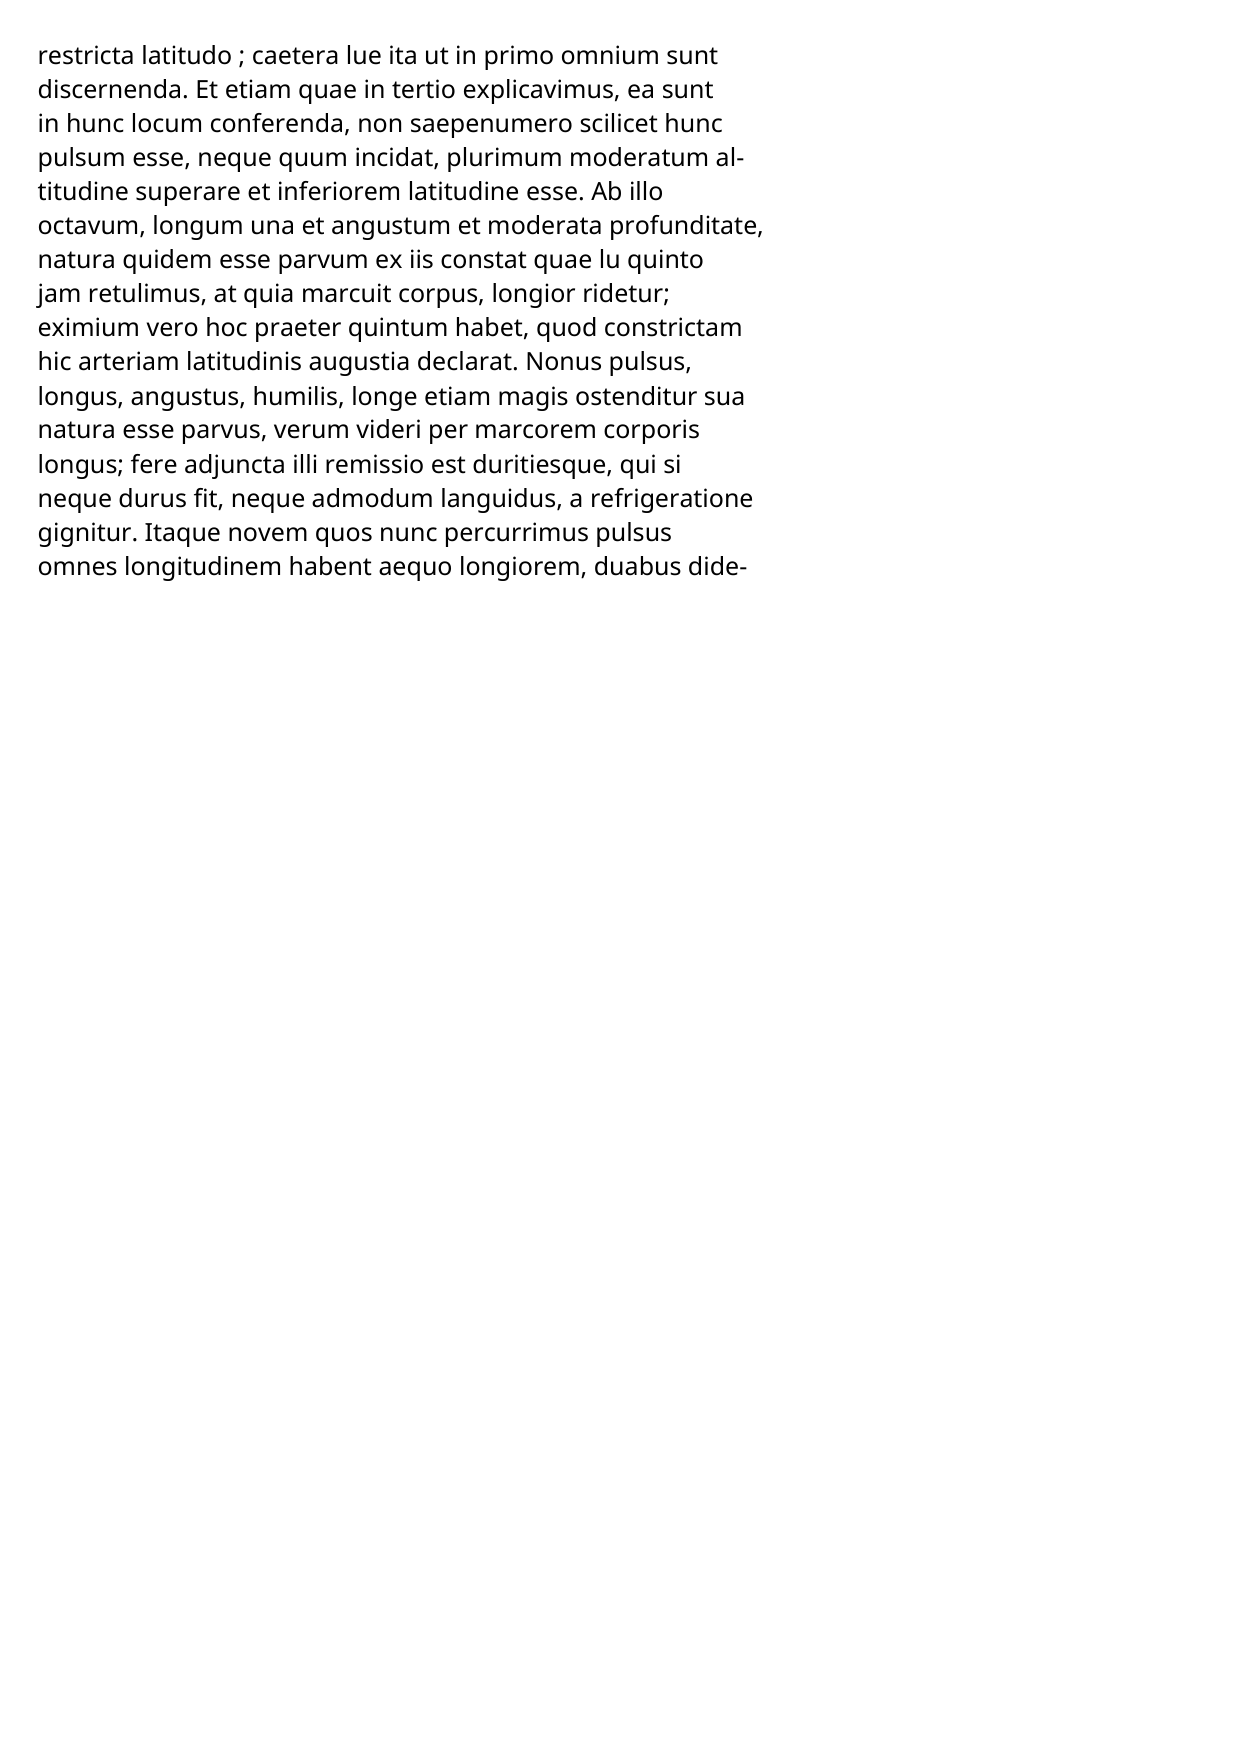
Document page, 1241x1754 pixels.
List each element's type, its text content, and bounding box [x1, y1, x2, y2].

text restricta latitudo ; caetera lue ita ut in primo omnium sunt discernenda. Et etiam quae in tertio explicavimus, ea sunt in hunc locum conferenda, non saepenumero scilicet hunc pulsum esse, neque quum incidat, plurimum moderatum al- titudine superare et inferiorem latitudine esse. Ab illo octavum, longum una et angustum et moderata profunditate, natura quidem esse parvum ex iis constat quae lu quinto jam retulimus, at quia marcuit corpus, longior ridetur; eximium vero hoc praeter quintum habet, quod constrictam hic arteriam latitudinis augustia declarat. Nonus pulsus, longus, angustus, humilis, longe etiam magis ostenditur sua natura esse parvus, verum videri per marcorem corporis longus; fere adjuncta illi remissio est duritiesque, qui si neque durus fit, neque admodum languidus, a refrigeratione gignitur. Itaque novem quos nunc percurrimus pulsus omnes longitudinem habent aequo longiorem, duabus dide- [37, 37, 1203, 582]
